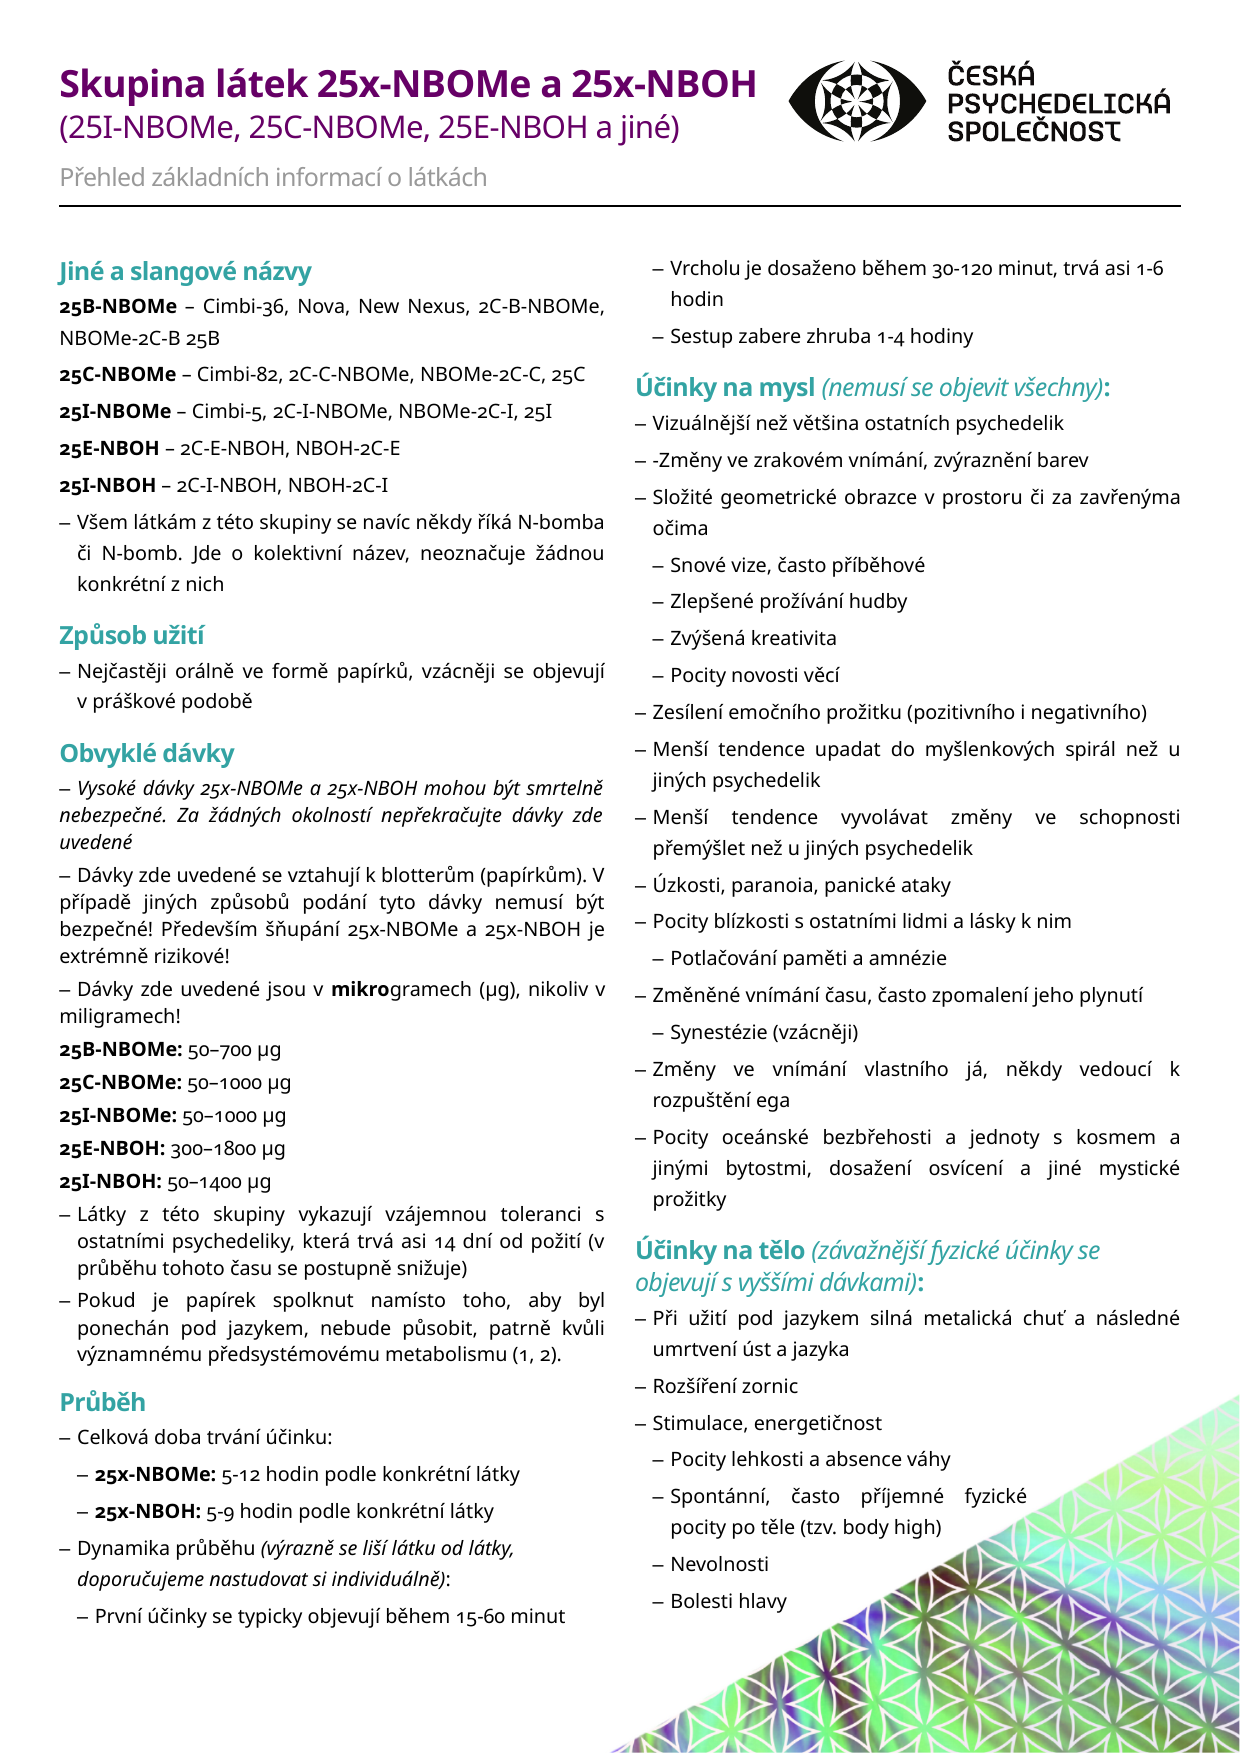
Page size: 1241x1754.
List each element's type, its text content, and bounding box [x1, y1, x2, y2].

list Složité geometrické obrazce v prostoru či za zavřenýma očima [635, 483, 1181, 541]
subtitle Způsob užití [59, 619, 605, 651]
list Synestézie (vzácněji) [652, 1018, 1181, 1045]
subtitle Účinky na tělo (závažnější fyzické účinky se objevují s vyššími dávkami): [635, 1233, 1181, 1298]
subtitle Průběh [59, 1385, 605, 1418]
list Pokud je papírek spolknut namísto toho, aby byl ponechán pod jazykem, nebude působit, patrně kvůli významnému předsystémovému metabolismu (1, 2). [59, 1287, 605, 1368]
list Spontánní, často příjemné fyzické pocity po těle (tzv. body high) [652, 1483, 1181, 1541]
list Menší tendence vyvolávat změny ve schopnosti přemýšlet než u jiných psychedelik [635, 803, 1181, 861]
list Pocity oceánské bezbřehosti a jednoty s kosmem a jinými bytostmi, dosažení osvícení a jiné mystické prožitky [635, 1123, 1181, 1212]
list 25x-NBOMe: 5-12 hodin podle konkrétní látky [77, 1461, 605, 1487]
list Látky z této skupiny vykazují vzájemnou toleranci s ostatními psychedeliky, která trvá asi 14 dní od požití (v průběhu tohoto času se postupně snižuje) [59, 1200, 605, 1281]
list Snové vize, často příběhové [652, 551, 1181, 578]
text 25I-NBOH: 50–1400 µg [59, 1167, 605, 1194]
list Vrcholu je dosaženo během 30-120 minut, trvá asi 1-6 hodin [652, 254, 1181, 312]
subtitle Obvyklé dávky [59, 736, 605, 769]
text 25I-NBOMe – Cimbi-5, 2C-I-NBOMe, NBOMe-2C-I, 25I [59, 397, 605, 424]
title Skupina látek 25x-NBOMe a 25x-NBOH (25I-NBOMe, 25C-NBOMe, 25E-NBOH a jiné) [59, 59, 1181, 148]
list Rozšíření zornic [635, 1372, 1181, 1399]
text 25I-NBOMe: 50–1000 µg [59, 1101, 605, 1128]
list Stimulace, energetičnost [635, 1409, 1181, 1436]
list Nevolnosti [652, 1550, 1181, 1577]
text 25C-NBOMe: 50–1000 µg [59, 1068, 605, 1095]
list 25x-NBOH: 5-9 hodin podle konkrétní látky [77, 1497, 605, 1524]
list Menší tendence upadat do myšlenkových spirál než u jiných psychedelik [635, 735, 1181, 793]
list Pocity novosti věcí [652, 661, 1181, 688]
list První účinky se typicky objevují během 15-60 minut [77, 1602, 605, 1629]
text 25B-NBOMe – Cimbi-36, Nova, New Nexus, 2C-B-NBOMe, NBOMe-2C-B 25B [59, 293, 605, 351]
list Všem látkám z této skupiny se navíc někdy říká N-bomba či N-bomb. Jde o kolektivní název, neoznačuje žádnou konkrétní z nich [59, 508, 605, 597]
list Změny ve vnímání vlastního já, někdy vedoucí k rozpuštění ega [635, 1055, 1181, 1113]
text 25B-NBOMe: 50–700 µg [59, 1035, 605, 1062]
list Zvýšená kreativita [652, 624, 1181, 652]
text 25E-NBOH – 2C-E-NBOH, NBOH-2C-E [59, 434, 605, 461]
list Pocity lehkosti a absence váhy [652, 1446, 1181, 1473]
list Dávky zde uvedené se vztahují k blotterům (papírkům). V případě jiných způsobů podání tyto dávky nemusí být bezpečné! Především šňupání 25x-NBOMe a 25x-NBOH je extrémně rizikové! [59, 862, 605, 969]
list Potlačování paměti a amnézie [652, 944, 1181, 972]
list Změněné vnímání času, často zpomalení jeho plynutí [635, 981, 1181, 1008]
text 25E-NBOH: 300–1800 µg [59, 1134, 605, 1161]
list Zesílení emočního prožitku (pozitivního i negativního) [635, 698, 1181, 725]
text 25C-NBOMe – Cimbi-82, 2C-C-NBOMe, NBOMe-2C-C, 25C [59, 361, 605, 388]
list -Změny ve zrakovém vnímání, zvýraznění barev [635, 446, 1181, 473]
subtitle Účinky na mysl (nemusí se objevit všechny): [635, 371, 1181, 403]
list Zlepšené prožívání hudby [652, 588, 1181, 615]
list Zvýšený srdeční tep a krevní tlak [652, 1624, 1181, 1651]
list Bolesti hlavy [652, 1587, 1181, 1614]
list Sestup zabere zhruba 1-4 hodiny [652, 322, 1181, 349]
list Dávky zde uvedené jsou v mikrogramech (µg), nikoliv v miligramech! [59, 975, 605, 1029]
list Dynamika průběhu (výrazně se liší látku od látky, doporučujeme nastudovat si individuálně): [59, 1534, 605, 1592]
list Pocity blízkosti s ostatními lidmi a lásky k nim [635, 908, 1181, 935]
list Pnutí svalů a křeče [652, 1661, 1181, 1688]
list Úzkosti, paranoia, panické ataky [635, 871, 1181, 898]
picture [970, 1671, 1230, 1754]
text 25I-NBOH – 2C-I-NBOH, NBOH-2C-I [59, 471, 605, 498]
subtitle Přehled základních informací o látkách [59, 160, 1181, 193]
